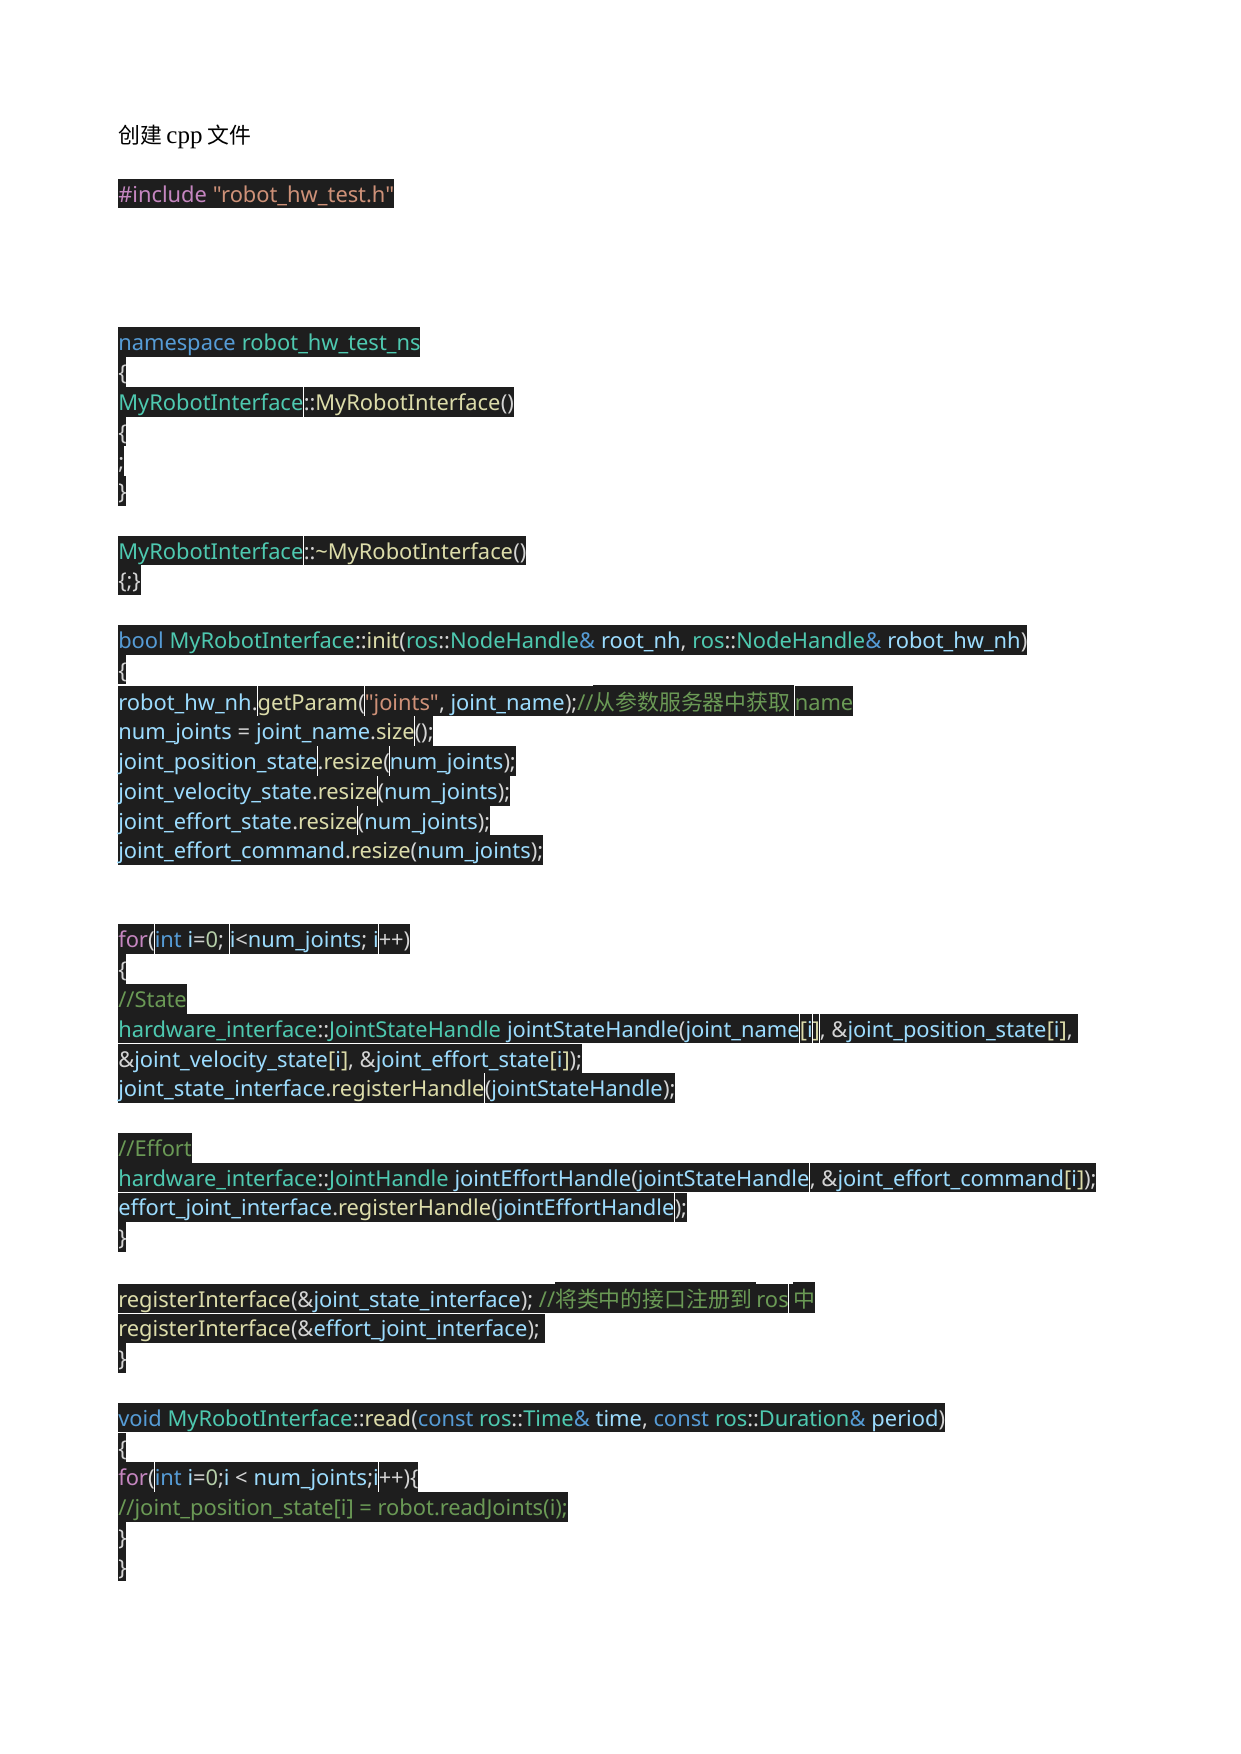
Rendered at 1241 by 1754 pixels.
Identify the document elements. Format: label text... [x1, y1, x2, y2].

text 创建cpp文件 [118, 118, 1122, 150]
text joint_velocity_state.resize(num_joints); [118, 776, 1122, 806]
text num_joints = joint_name.size(); [118, 716, 1122, 746]
text { [118, 357, 1122, 387]
text //joint_position_state[i] = robot.readJoints(i); [118, 1492, 1122, 1522]
text //Effort [118, 1133, 1122, 1163]
text effort_joint_interface.registerHandle(jointEffortHandle); [118, 1192, 1122, 1222]
text joint_effort_state.resize(num_joints); [118, 806, 1122, 835]
text } [118, 476, 1122, 506]
text } [118, 1343, 1122, 1373]
text void MyRobotInterface::read(const ros::Time& time, const ros::Duration& period) [118, 1403, 1122, 1432]
text robot_hw_nh.getParam("joints", joint_name);//从参数服务器中获取name [118, 684, 1122, 716]
text joint_position_state.resize(num_joints); [118, 746, 1122, 776]
text MyRobotInterface::~MyRobotInterface() [118, 536, 1122, 565]
text { [118, 954, 1122, 984]
text { [118, 1432, 1122, 1462]
text registerInterface(&effort_joint_interface); [118, 1313, 1122, 1343]
text namespace robot_hw_test_ns [118, 327, 1122, 357]
text {;} [118, 565, 1122, 595]
text MyRobotInterface::MyRobotInterface() [118, 387, 1122, 417]
text registerInterface(&joint_state_interface); //将类中的接口注册到ros中 [118, 1282, 1122, 1313]
text bool MyRobotInterface::init(ros::NodeHandle& root_nh, ros::NodeHandle& robot_hw_nh) [118, 625, 1122, 655]
text hardware_interface::JointStateHandle jointStateHandle(joint_name[i], &joint_position_state[i], &joint_velocity_state[i], &joint_effort_state[i]); [118, 1014, 1122, 1073]
text } [118, 1522, 1122, 1552]
text { [118, 655, 1122, 684]
text for(int i=0;i < num_joints;i++){ [118, 1462, 1122, 1492]
text { [118, 417, 1122, 446]
text for(int i=0; i<num_joints; i++) [118, 924, 1122, 954]
text ; [118, 446, 1122, 476]
text //State [118, 984, 1122, 1014]
text #include "robot_hw_test.h" [118, 178, 1122, 208]
text hardware_interface::JointHandle jointEffortHandle(jointStateHandle, &joint_effort_command[i]); [118, 1163, 1122, 1192]
text joint_state_interface.registerHandle(jointStateHandle); [118, 1073, 1122, 1103]
text joint_effort_command.resize(num_joints); [118, 835, 1122, 865]
text } [118, 1552, 1122, 1581]
text } [118, 1222, 1122, 1252]
